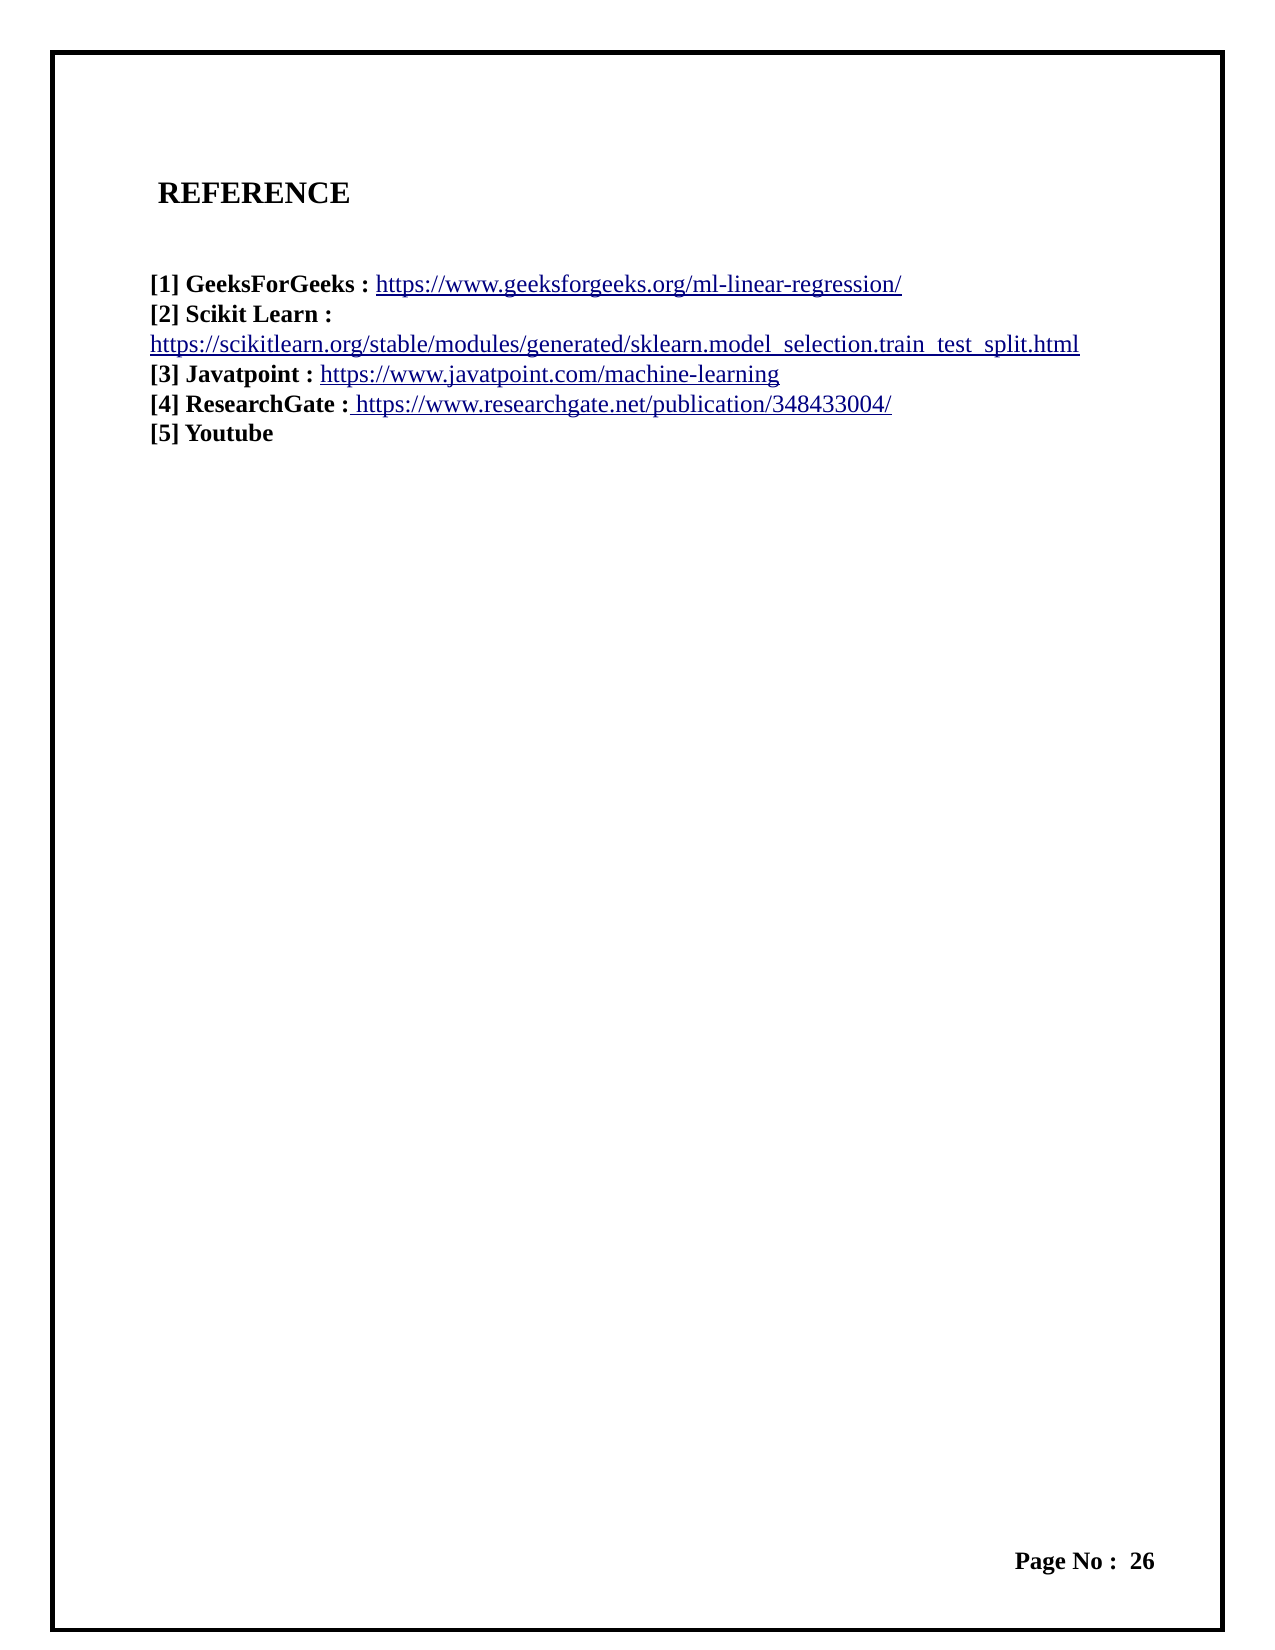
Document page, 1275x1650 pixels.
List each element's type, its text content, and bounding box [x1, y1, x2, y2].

text [3] Javatpoint : https://www.javatpoint.com/machine-learning [150, 358, 1129, 388]
text [2] Scikit Learn : [150, 299, 1129, 329]
text REFERENCE [150, 180, 1129, 209]
text [4] ResearchGate : https://www.researchgate.net/publication/348433004/ [150, 388, 1129, 418]
text [5] Youtube [150, 418, 1129, 448]
text [1] GeeksForGeeks : https://www.geeksforgeeks.org/ml-linear-regression/ [150, 269, 1129, 299]
text https://scikitlearn.org/stable/modules/generated/sklearn.model_selection.train_test_split.html [150, 329, 1129, 358]
